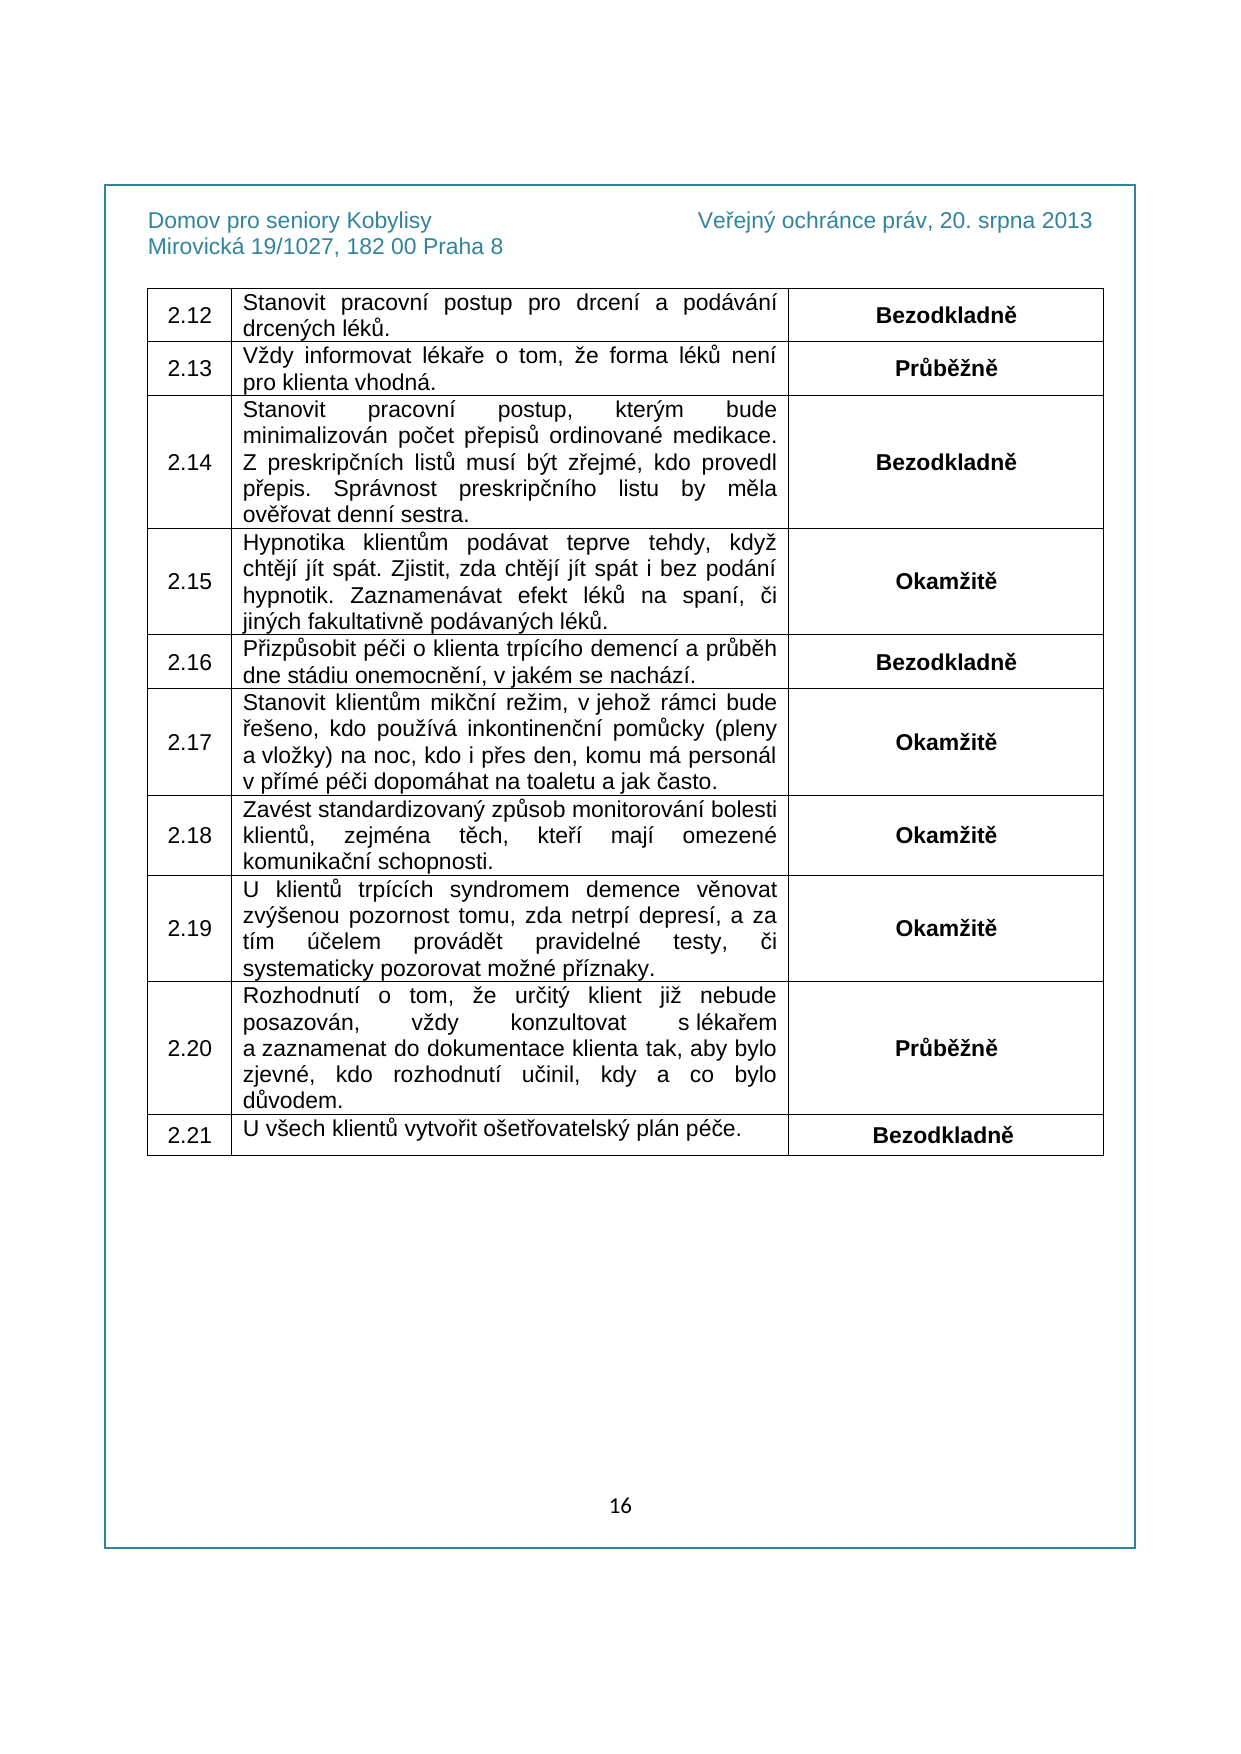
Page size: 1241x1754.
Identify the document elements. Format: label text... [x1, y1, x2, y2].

table_cell Okamžitě [789, 876, 1103, 981]
table_cell 2.18 [148, 796, 231, 874]
table_cell Okamžitě [789, 796, 1103, 874]
table_cell U všech klientů vytvořit ošetřovatelský plán péče. [232, 1115, 788, 1155]
table_cell U klientů trpících syndromem demence věnovat zvýšenou pozornost tomu, zda netrpí depresí, a za tím účelem provádět pravidelné testy, či systematicky pozorovat možné příznaky. [232, 876, 788, 981]
table_cell Vždy informovat lékaře o tom, že forma léků není pro klienta vhodná. [232, 342, 788, 395]
table_cell 2.17 [148, 689, 231, 794]
table_cell Okamžitě [789, 529, 1103, 634]
table_cell 2.19 [148, 876, 231, 981]
table_cell Okamžitě [789, 689, 1103, 794]
table_cell Bezodkladně [789, 289, 1103, 341]
table_cell Rozhodnutí o tom, že určitý klient již nebude posazován, vždy konzultovat s lékařem a zaznamenat do dokumentace klienta tak, aby bylo zjevné, kdo rozhodnutí učinil, kdy a co bylo důvodem. [232, 982, 788, 1114]
table_cell 2.14 [148, 396, 231, 528]
table_cell Bezodkladně [789, 635, 1103, 688]
table_cell Průběžně [789, 342, 1103, 395]
table_cell 2.13 [148, 342, 231, 395]
table_cell Stanovit klientům mikční režim, v jehož rámci bude řešeno, kdo používá inkontinenční pomůcky (pleny a vložky) na noc, kdo i přes den, komu má personál v přímé péči dopomáhat na toaletu a jak často. [232, 689, 788, 794]
table_cell Stanovit pracovní postup, kterým bude minimalizován počet přepisů ordinované medikace. Z preskripčních listů musí být zřejmé, kdo provedl přepis. Správnost preskripčního listu by měla ověřovat denní sestra. [232, 396, 788, 528]
table_cell Bezodkladně [789, 1115, 1103, 1155]
table_cell Zavést standardizovaný způsob monitorování bolesti klientů, zejména těch, kteří mají omezené komunikační schopnosti. [232, 796, 788, 874]
table_cell 2.20 [148, 982, 231, 1114]
table_cell Přizpůsobit péči o klienta trpícího demencí a průběh dne stádiu onemocnění, v jakém se nachází. [232, 635, 788, 688]
table_cell Bezodkladně [789, 396, 1103, 528]
table_cell 2.15 [148, 529, 231, 634]
table_cell 2.12 [148, 289, 231, 341]
table_cell Stanovit pracovní postup pro drcení a podávání drcených léků. [232, 289, 788, 341]
table_cell 2.16 [148, 635, 231, 688]
table_cell Průběžně [789, 982, 1103, 1114]
table_cell Hypnotika klientům podávat teprve tehdy, když chtějí jít spát. Zjistit, zda chtějí jít spát i bez podání hypnotik. Zaznamenávat efekt léků na spaní, či jiných fakultativně podávaných léků. [232, 529, 788, 634]
table_cell 2.21 [148, 1115, 231, 1155]
